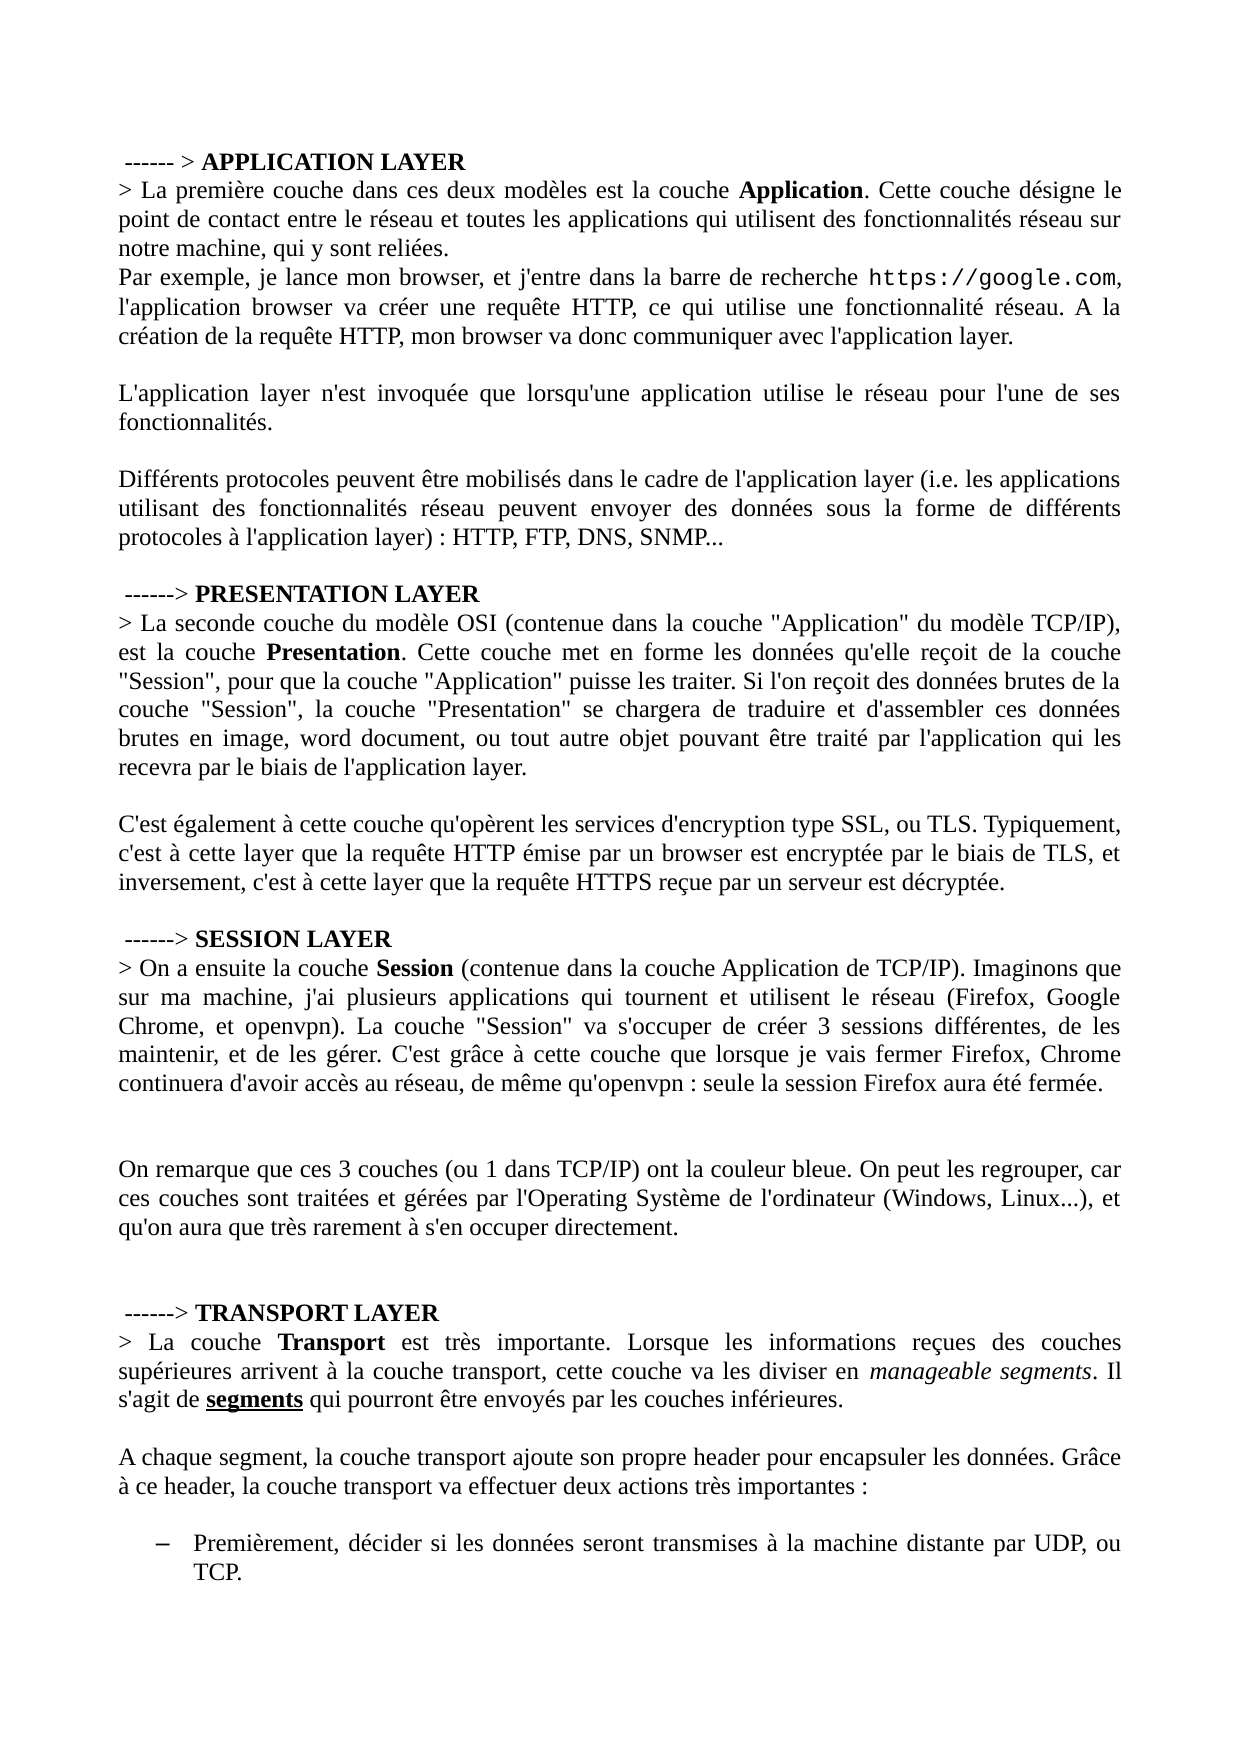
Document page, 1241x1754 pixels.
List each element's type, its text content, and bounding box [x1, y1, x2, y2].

text On remarque que ces 3 couches (ou 1 dans TCP/IP) ont la couleur bleue. On peut les regrouper, car ces couches sont traitées et gérées par l'Operating Système de l'ordinateur (Windows, Linux...), et qu'on aura que très rarement à s'en occuper directement. [118, 1154, 1122, 1241]
text > On a ensuite la couche Session (contenue dans la couche Application de TCP/IP). Imaginons que sur ma machine, j'ai plusieurs applications qui tournent et utilisent le réseau (Firefox, Google Chrome, et openvpn). La couche "Session" va s'occuper de créer 3 sessions différentes, de les maintenir, et de les gérer. C'est grâce à cette couche que lorsque je vais fermer Firefox, Chrome continuera d'avoir accès au réseau, de même qu'openvpn : seule la session Firefox aura été fermée. [118, 953, 1122, 1097]
text > La seconde couche du modèle OSI (contenue dans la couche "Application" du modèle TCP/IP), est la couche Presentation. Cette couche met en forme les données qu'elle reçoit de la couche "Session", pour que la couche "Application" puisse les traiter. Si l'on reçoit des données brutes de la couche "Session", la couche "Presentation" se chargera de traduire et d'assembler ces données brutes en image, word document, ou tout autre objet pouvant être traité par l'application qui les recevra par le biais de l'application layer. [118, 608, 1122, 781]
text > La première couche dans ces deux modèles est la couche Application. Cette couche désigne le point de contact entre le réseau et toutes les applications qui utilisent des fonctionnalités réseau sur notre machine, qui y sont reliées. [118, 176, 1122, 262]
text > La couche Transport est très importante. Lorsque les informations reçues des couches supérieures arrivent à la couche transport, cette couche va les diviser en manageable segments. Il s'agit de segments qui pourront être envoyés par les couches inférieures. [118, 1327, 1122, 1413]
text ------> TRANSPORT LAYER [118, 1298, 1122, 1327]
text Différents protocoles peuvent être mobilisés dans le cadre de l'application layer (i.e. les applications utilisant des fonctionnalités réseau peuvent envoyer des données sous la forme de différents protocoles à l'application layer) : HTTP, FTP, DNS, SNMP... [118, 464, 1122, 551]
text ------ > APPLICATION LAYER [118, 147, 1122, 176]
text C'est également à cette couche qu'opèrent les services d'encryption type SSL, ou TLS. Typiquement, c'est à cette layer que la requête HTTP émise par un browser est encryptée par le biais de TLS, et inversement, c'est à cette layer que la requête HTTPS reçue par un serveur est décryptée. [118, 809, 1122, 896]
text ------> SESSION LAYER [118, 924, 1122, 953]
text Par exemple, je lance mon browser, et j'entre dans la barre de recherche https://google.com, l'application browser va créer une requête HTTP, ce qui utilise une fonctionnalité réseau. A la création de la requête HTTP, mon browser va donc communiquer avec l'application layer. [118, 262, 1122, 349]
text ------> PRESENTATION LAYER [118, 579, 1122, 608]
text L'application layer n'est invoquée que lorsqu'une application utilise le réseau pour l'une de ses fonctionnalités. [118, 378, 1122, 436]
text A chaque segment, la couche transport ajoute son propre header pour encapsuler les données. Grâce à ce header, la couche transport va effectuer deux actions très importantes : [118, 1442, 1122, 1499]
list Premièrement, décider si les données seront transmises à la machine distante par UDP, ou TCP. [156, 1528, 1122, 1586]
